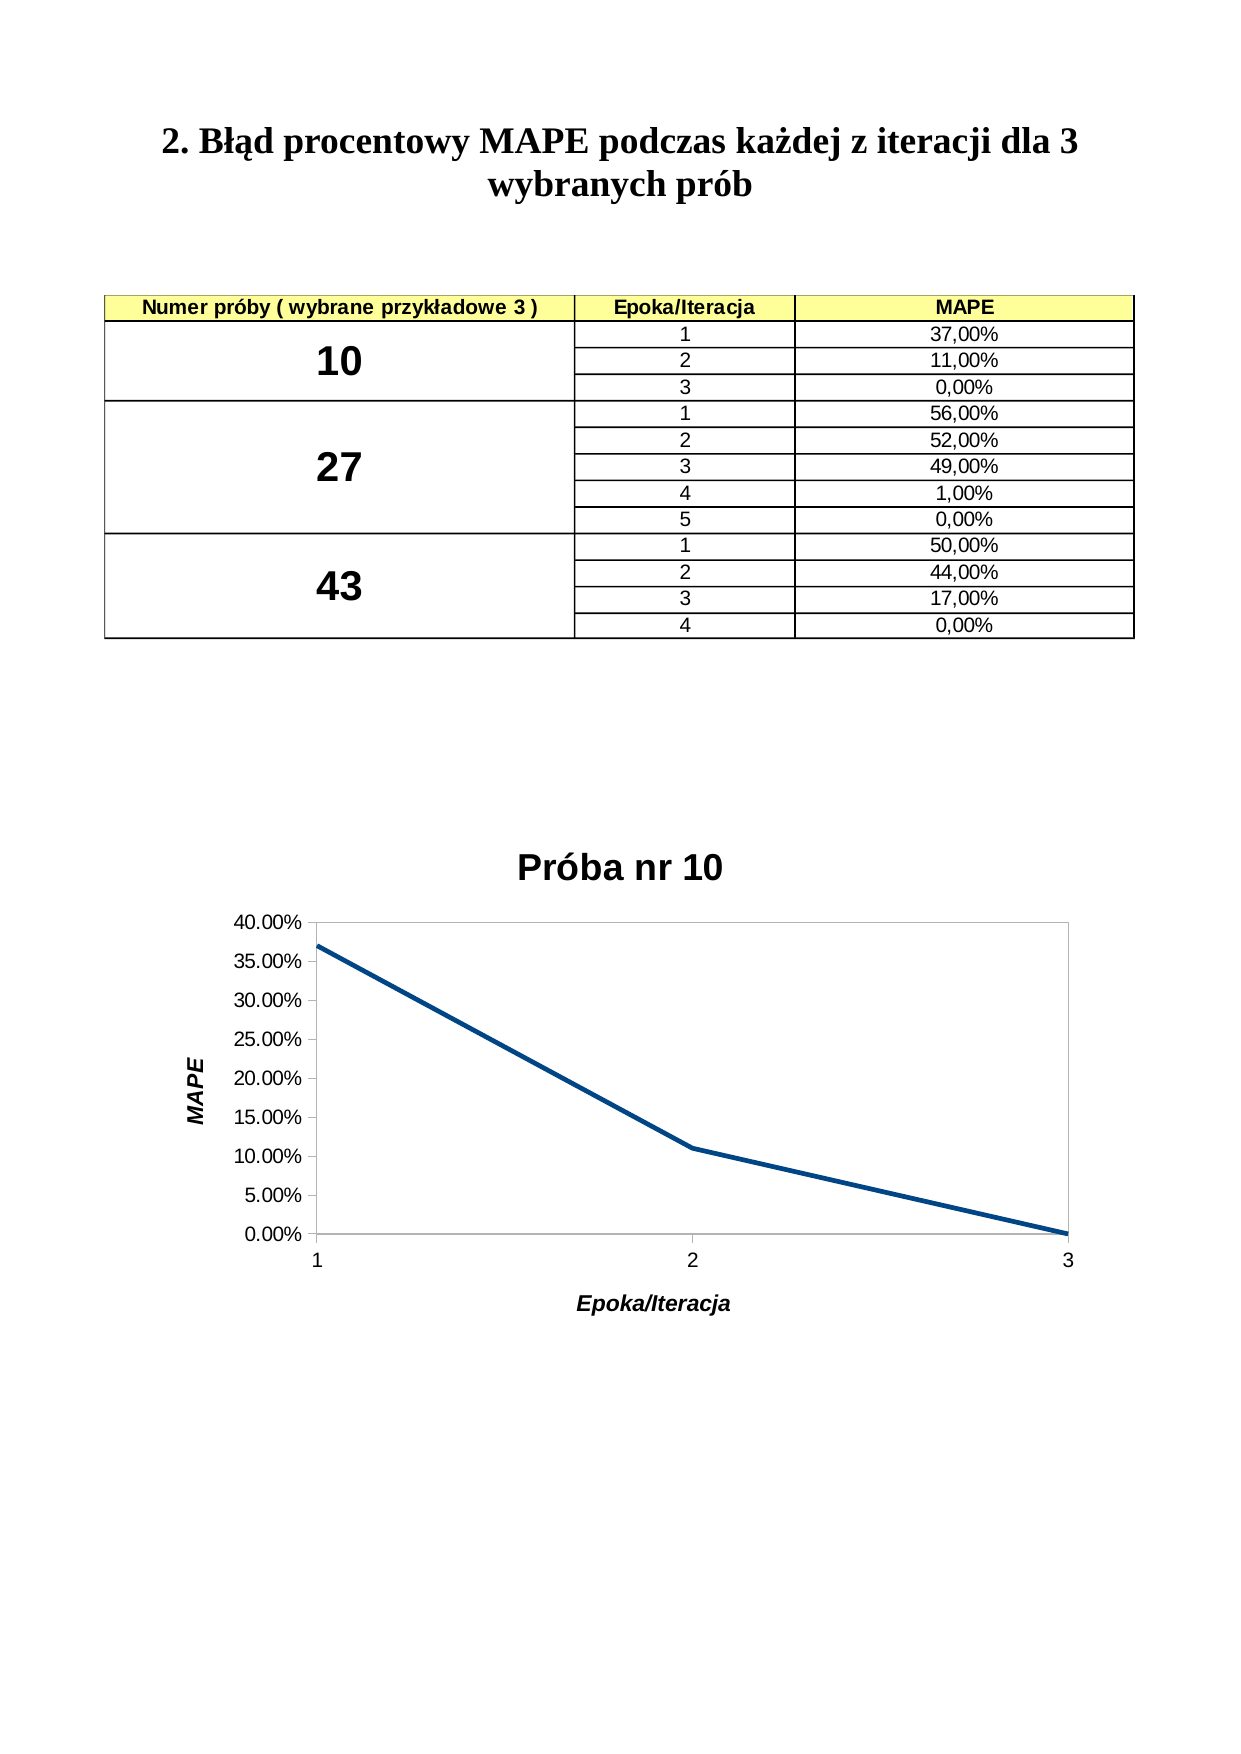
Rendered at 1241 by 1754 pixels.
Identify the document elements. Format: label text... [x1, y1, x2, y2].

text 2. Błąd procentowy MAPE podczas każdej z iteracji dla 3 wybranych prób [118, 118, 1122, 204]
